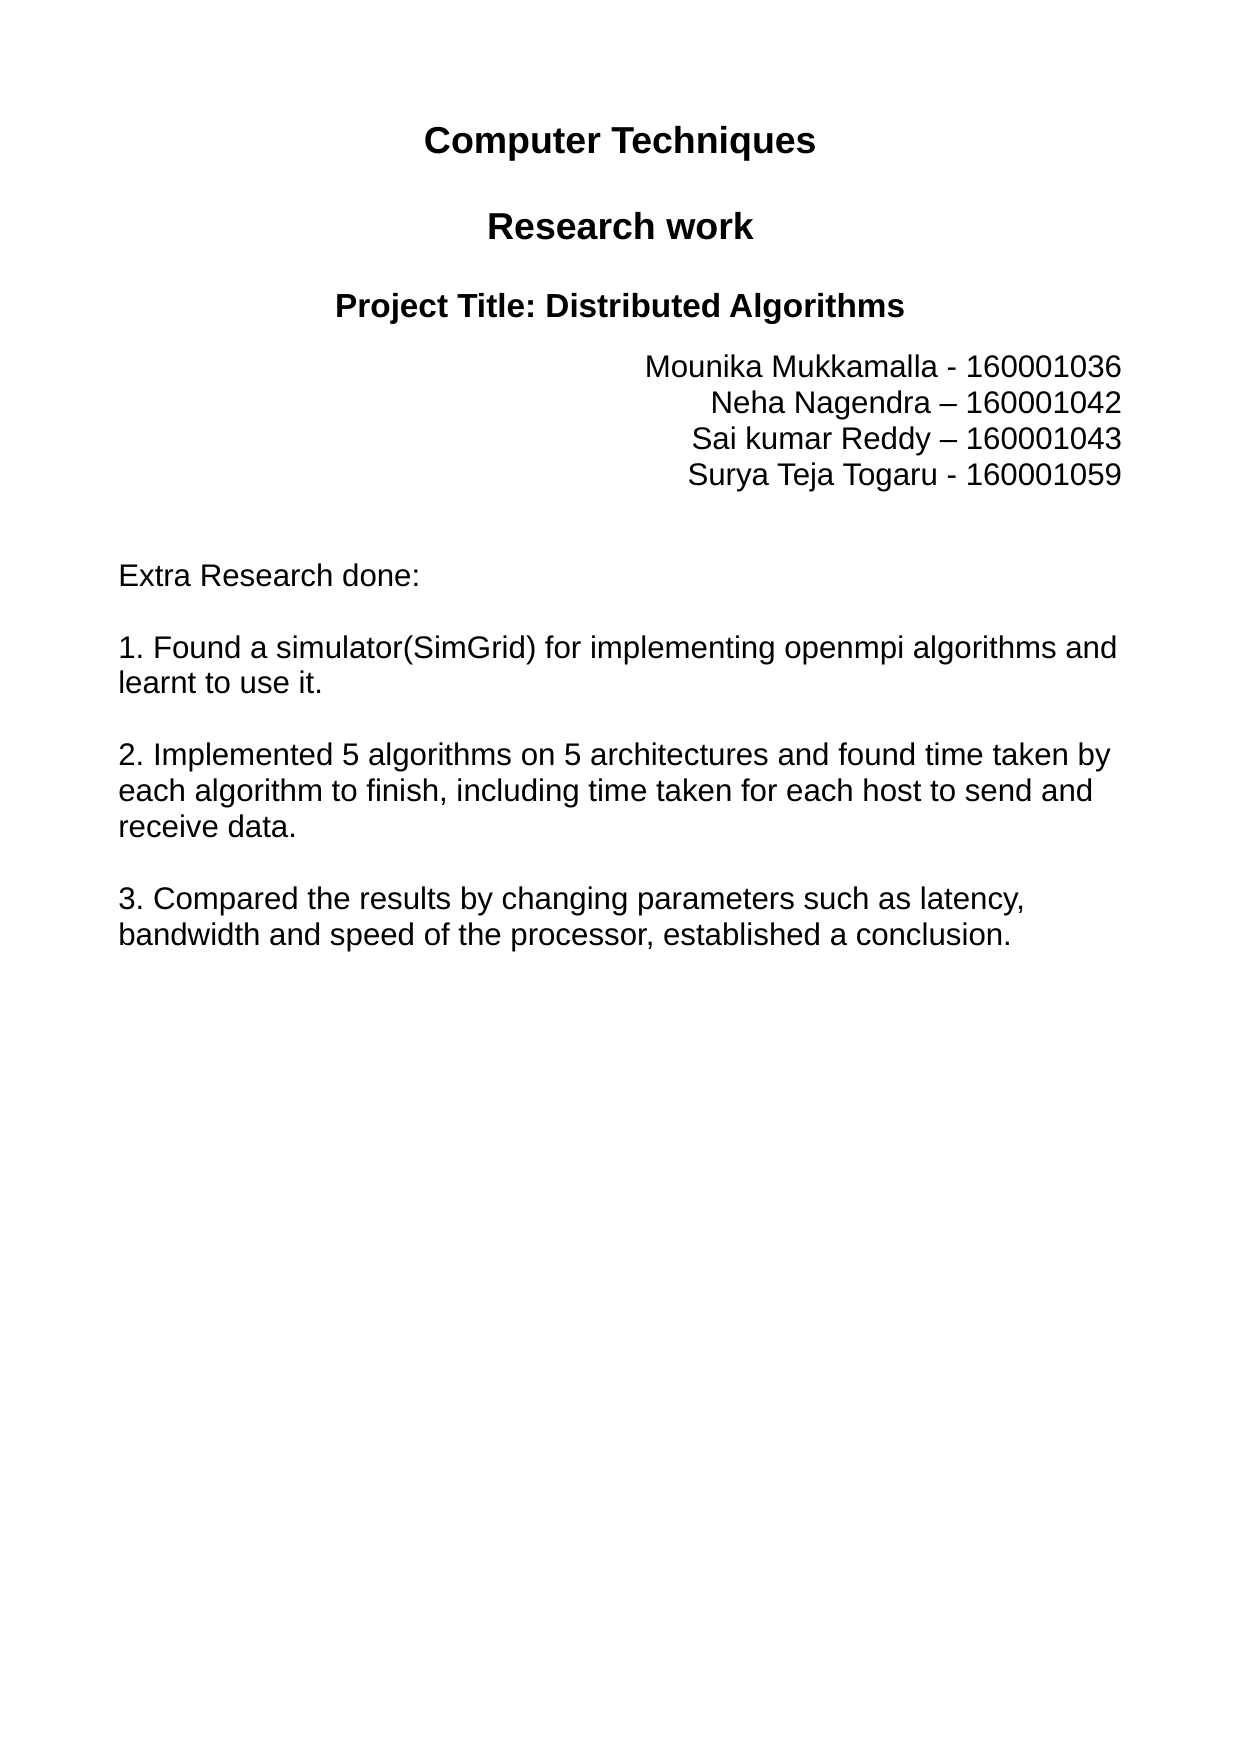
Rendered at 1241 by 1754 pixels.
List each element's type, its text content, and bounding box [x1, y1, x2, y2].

text Neha Nagendra – 160001042 [118, 384, 1122, 420]
text 3. Compared the results by changing parameters such as latency, bandwidth and speed of the processor, established a conclusion. [118, 880, 1122, 952]
text 1. Found a simulator(SimGrid) for implementing openmpi algorithms and learnt to use it. [118, 629, 1122, 701]
text Project Title: Distributed Algorithms [118, 286, 1122, 324]
text Mounika Mukkamalla - 160001036 [118, 348, 1122, 384]
text 2. Implemented 5 algorithms on 5 architectures and found time taken by each algorithm to finish, including time taken for each host to send and receive data. [118, 736, 1122, 844]
text Sai kumar Reddy – 160001043 [118, 420, 1122, 456]
text Extra Research done: [118, 557, 1122, 593]
text Computer Techniques [118, 118, 1122, 161]
text Surya Teja Togaru - 160001059 [118, 456, 1122, 492]
text Research work [118, 204, 1122, 247]
